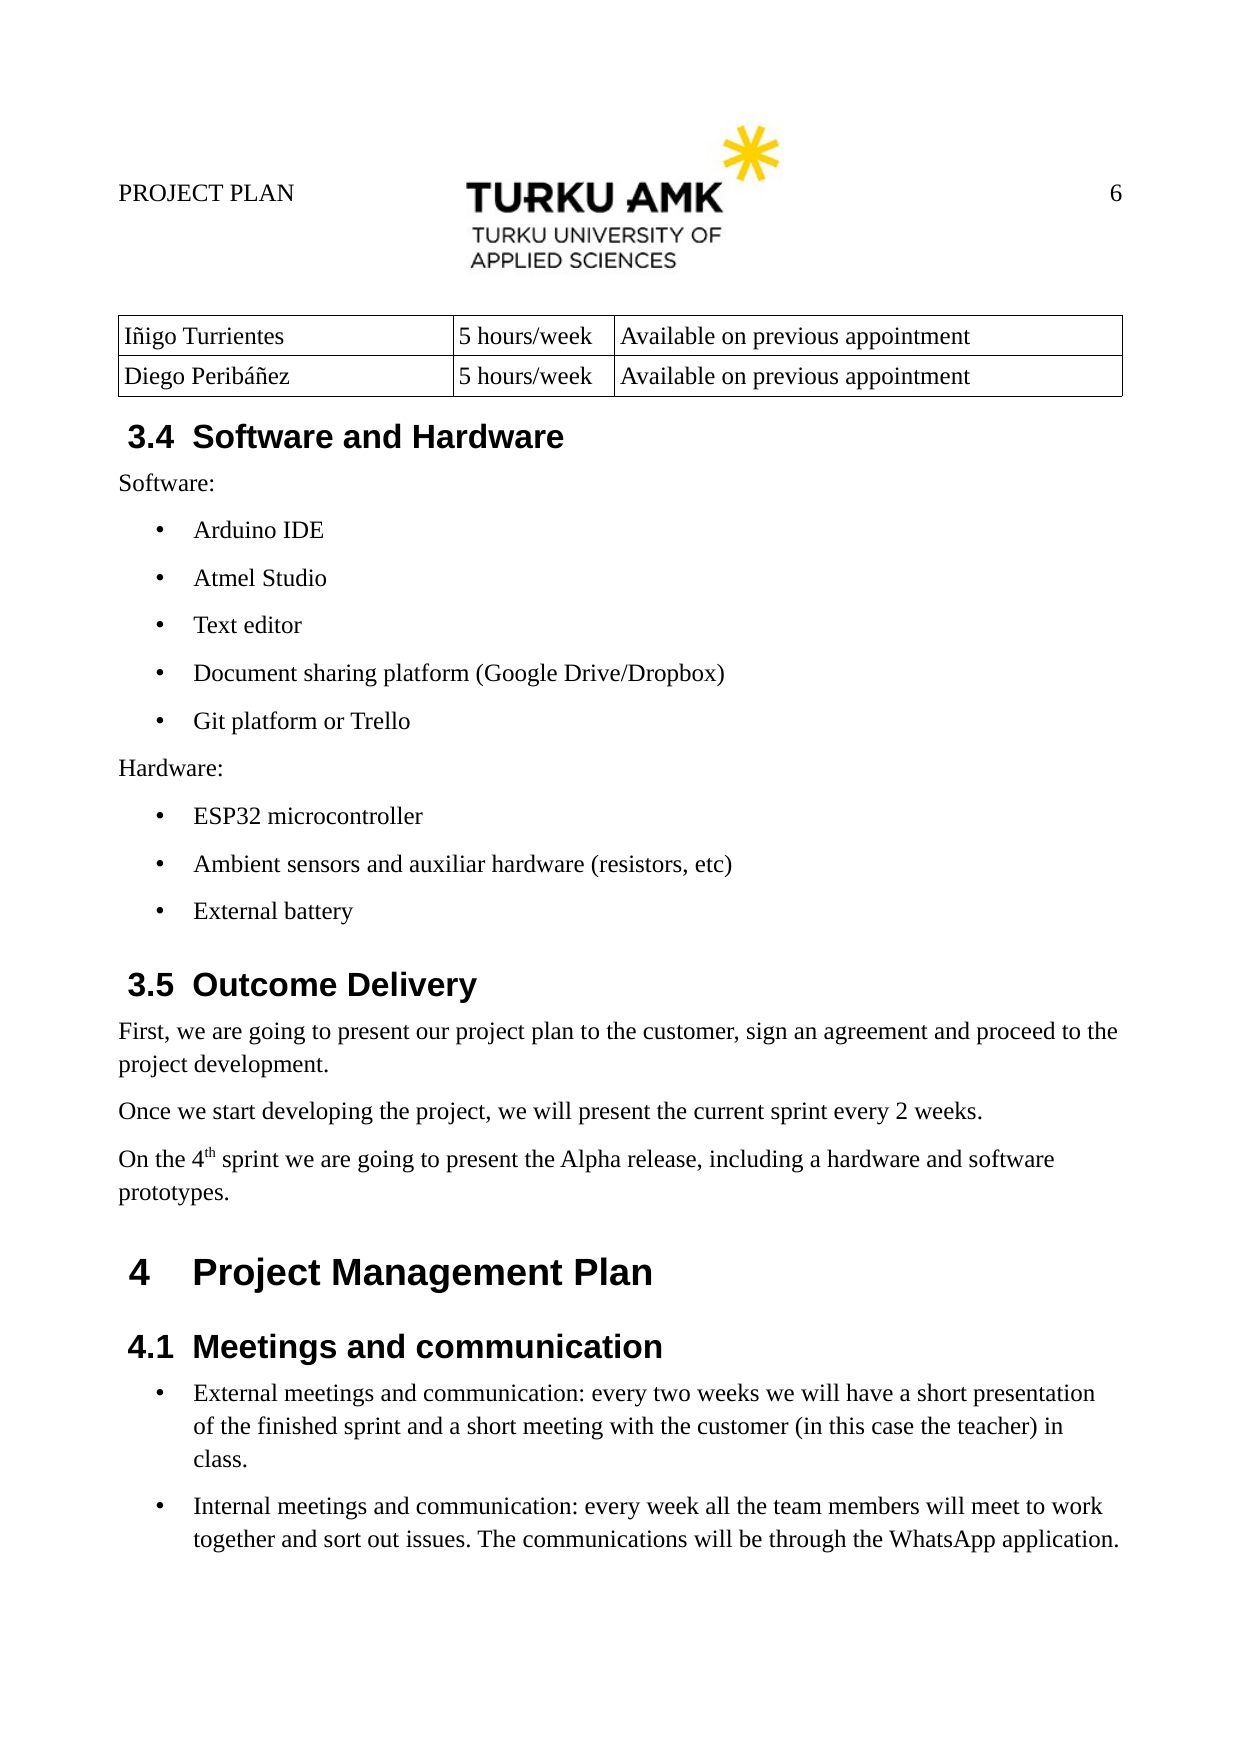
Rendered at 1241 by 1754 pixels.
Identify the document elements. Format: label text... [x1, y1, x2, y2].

subtitle Software and Hardware [118, 417, 1122, 455]
list Internal meetings and communication: every week all the team members will meet to work together and sort out issues. The communications will be through the WhatsApp application. [156, 1491, 1122, 1553]
table_cell 5 hours/week [454, 316, 614, 355]
list Document sharing platform (Google Drive/Dropbox) [156, 658, 1122, 687]
picture [453, 118, 787, 286]
list Ambient sensors and auxiliar hardware (resistors, etc) [156, 849, 1122, 877]
table_cell Available on previous appointment [615, 356, 1122, 396]
text Software: [118, 468, 1122, 497]
list Git platform or Trello [156, 706, 1122, 734]
subtitle Outcome Delivery [118, 965, 1122, 1003]
subtitle Meetings and communication [118, 1327, 1122, 1365]
list External battery [156, 896, 1122, 925]
subtitle Project Management Plan [118, 1250, 1122, 1293]
text First, we are going to present our project plan to the customer, sign an agreement and proceed to the project development. [118, 1016, 1122, 1078]
list External meetings and communication: every two weeks we will have a short presentation of the finished sprint and a short meeting with the customer (in this case the teacher) in class. [156, 1378, 1122, 1473]
text On the 4th sprint we are going to present the Alpha release, including a hardware and software prototypes. [118, 1144, 1122, 1206]
table_cell Available on previous appointment [615, 316, 1122, 355]
table_cell Iñigo Turrientes [119, 316, 453, 355]
list ESP32 microcontroller [156, 801, 1122, 830]
text Hardware: [118, 753, 1122, 782]
table_cell Diego Peribáñez [119, 356, 453, 396]
table_cell 5 hours/week [454, 356, 614, 396]
list Text editor [156, 611, 1122, 639]
list Atmel Studio [156, 563, 1122, 592]
list Arduino IDE [156, 515, 1122, 544]
text Once we start developing the project, we will present the current sprint every 2 weeks. [118, 1096, 1122, 1125]
